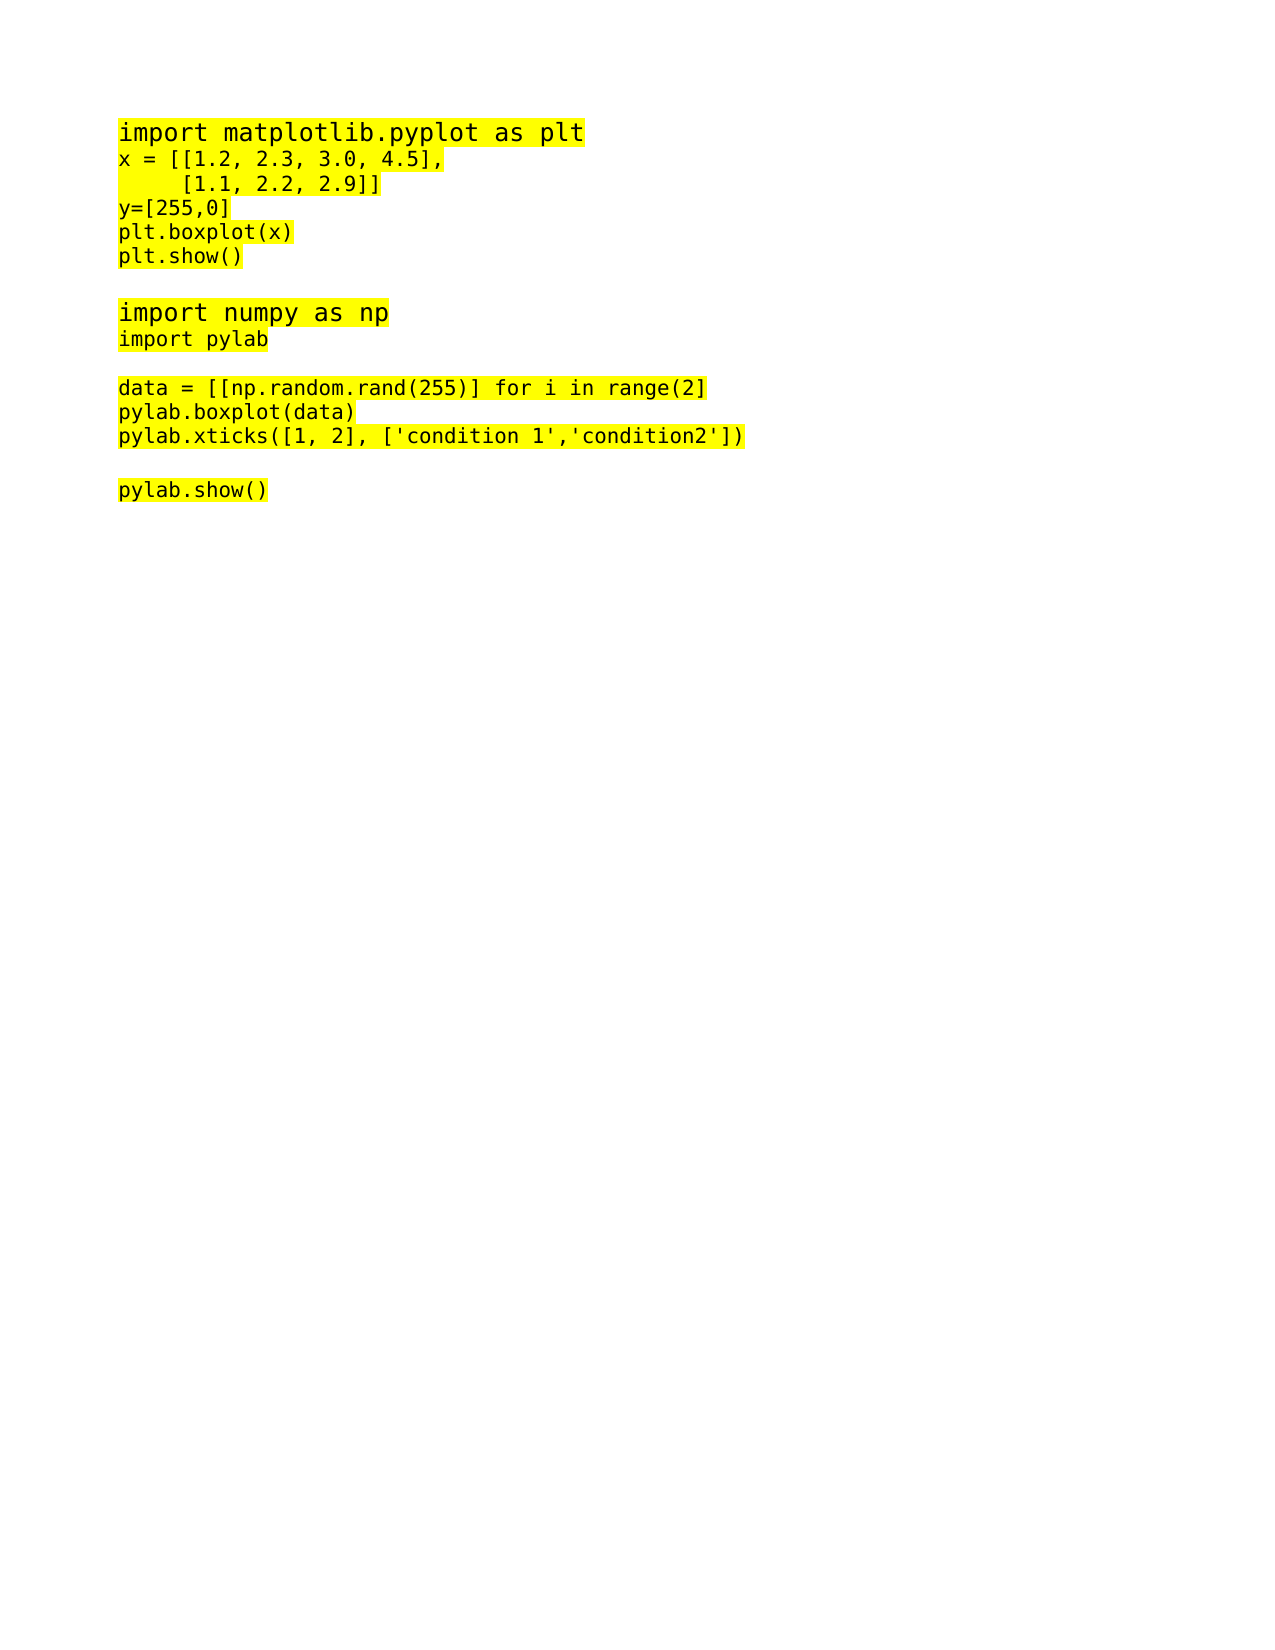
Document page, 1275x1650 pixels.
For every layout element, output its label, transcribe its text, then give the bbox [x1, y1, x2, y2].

text x = [[1.2, 2.3, 3.0, 4.5], [118, 147, 1157, 172]
text pylab.show() [118, 478, 1157, 502]
text data = [[np.random.rand(255)] for i in range(2] [118, 376, 1157, 400]
text import matplotlib.pyplot as plt [118, 118, 1157, 147]
text y=[255,0] [118, 196, 1157, 220]
text import pylab [118, 327, 1157, 352]
text pylab.boxplot(data) [118, 400, 1157, 424]
text plt.show() [118, 244, 1157, 269]
text pylab.xticks([1, 2], ['condition 1','condition2']) [118, 424, 1157, 449]
text [1.1, 2.2, 2.9]] [118, 172, 1157, 196]
text import numpy as np [118, 298, 1157, 327]
text plt.boxplot(x) [118, 220, 1157, 244]
